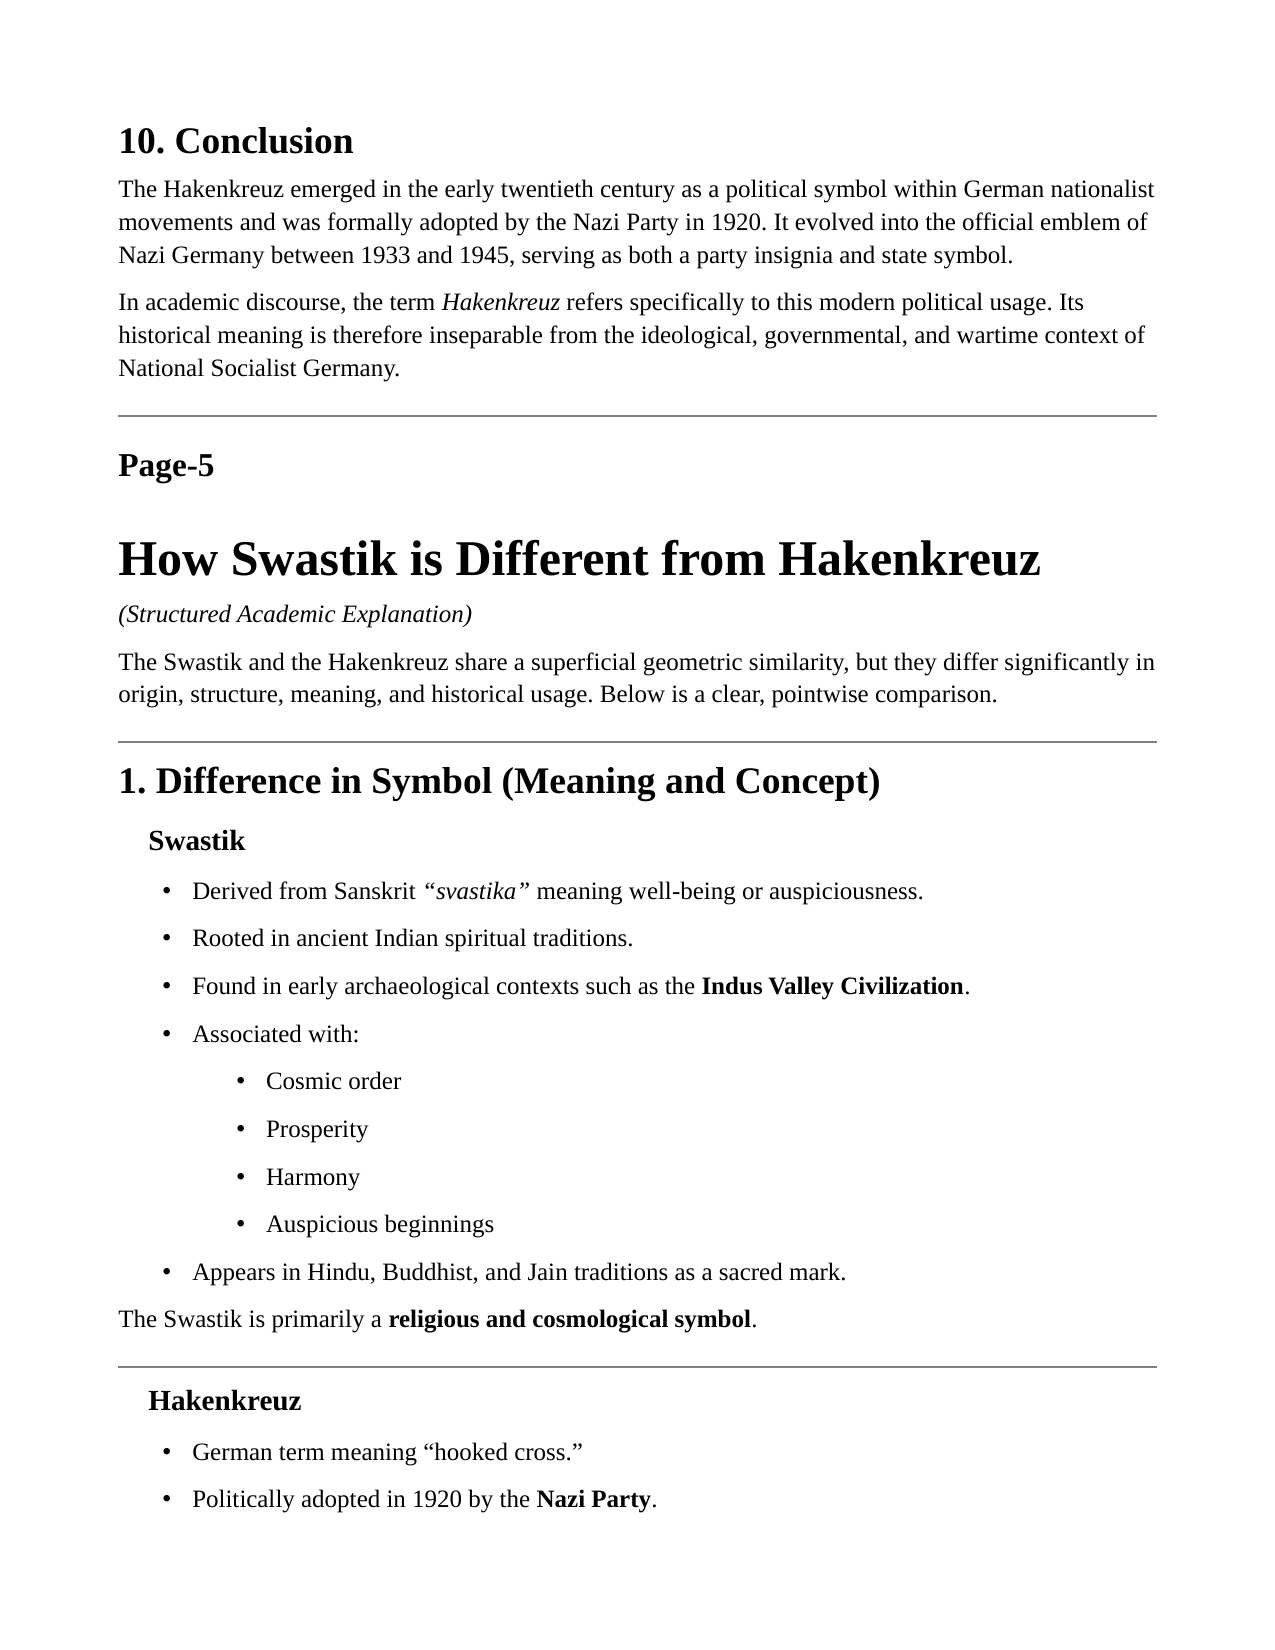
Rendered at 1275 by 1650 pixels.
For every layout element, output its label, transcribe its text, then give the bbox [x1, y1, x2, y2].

list Auspicious beginnings [236, 1209, 1157, 1238]
list Associated with: [162, 1019, 1157, 1047]
list Cosmic order [236, 1066, 1157, 1095]
text The Hakenkreuz emerged in the early twentieth century as a political symbol within German nationalist movements and was formally adopted by the Nazi Party in 1920. It evolved into the official emblem of Nazi Germany between 1933 and 1945, serving as both a party insignia and state symbol. [118, 174, 1157, 268]
list Appears in Hindu, Buddhist, and Jain traditions as a sacred mark. [162, 1257, 1157, 1286]
list Rooted in ancient Indian spiritual traditions. [162, 923, 1157, 952]
list Politically adopted in 1920 by the Nazi Party. [162, 1484, 1157, 1513]
text (Structured Academic Explanation) [118, 599, 1157, 628]
text The Swastik and the Hakenkreuz share a superficial geometric similarity, but they differ significantly in origin, structure, meaning, and historical usage. Below is a clear, pointwise comparison. [118, 647, 1157, 708]
subtitle 10. Conclusion [118, 118, 1157, 161]
subtitle How Swastik is Different from Hakenkreuz [118, 529, 1157, 586]
text In academic discourse, the term Hakenkreuz refers specifically to this modern political usage. Its historical meaning is therefore inseparable from the ideological, governmental, and wartime context of National Socialist Germany. [118, 287, 1157, 382]
list Harmony [236, 1162, 1157, 1190]
subtitle 🔹 Hakenkreuz [118, 1383, 1157, 1417]
list Found in early archaeological contexts such as the Indus Valley Civilization. [162, 971, 1157, 1000]
list Derived from Sanskrit “svastika” meaning well-being or auspiciousness. [162, 876, 1157, 905]
subtitle 1. Difference in Symbol (Meaning and Concept) [118, 759, 1157, 802]
list German term meaning “hooked cross.” [162, 1437, 1157, 1465]
list Prosperity [236, 1114, 1157, 1143]
text Page-5 [118, 445, 1157, 484]
subtitle 🔹 Swastik [118, 823, 1157, 856]
text The Swastik is primarily a religious and cosmological symbol. [118, 1304, 1157, 1333]
